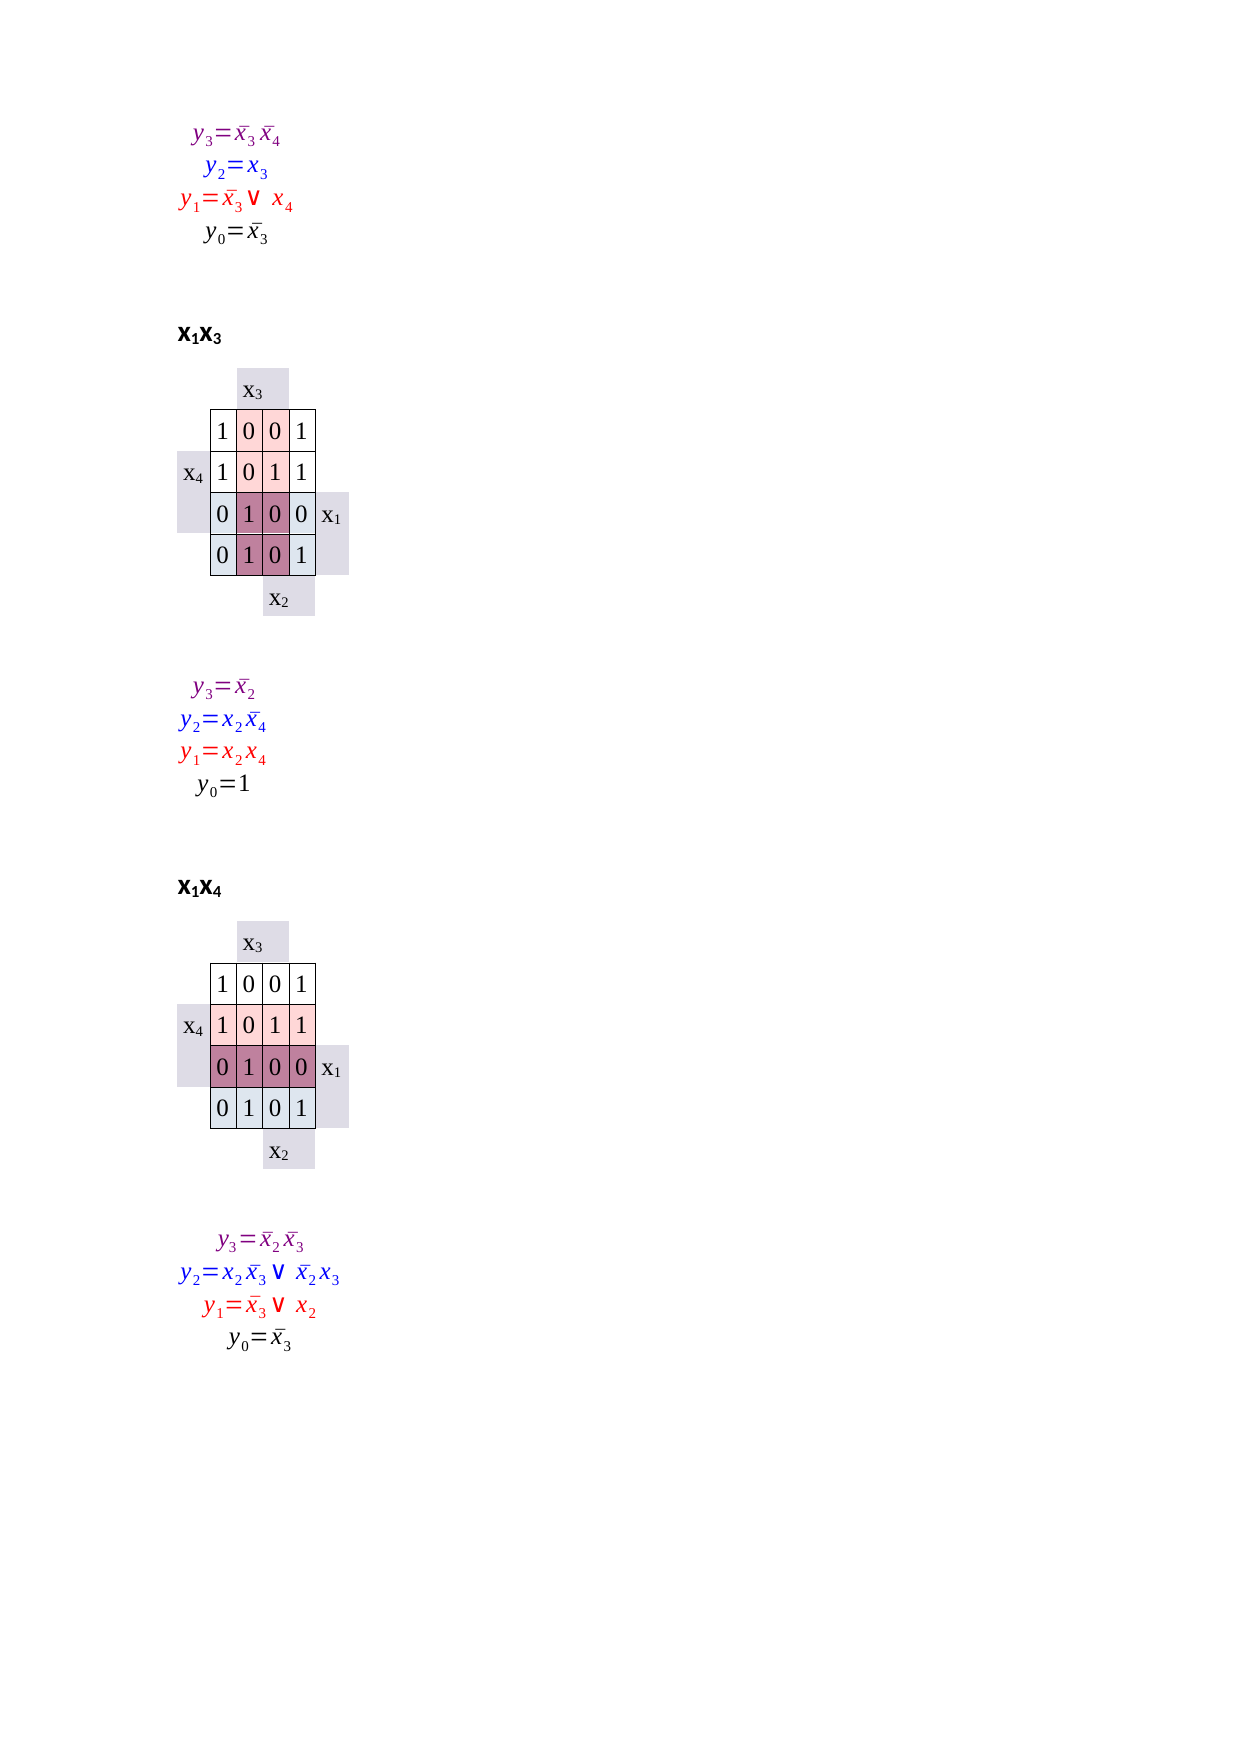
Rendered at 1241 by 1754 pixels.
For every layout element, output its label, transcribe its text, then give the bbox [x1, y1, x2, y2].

table_cell 0 [290, 1046, 315, 1087]
table_cell 1 [211, 964, 236, 1004]
table_cell x1 [316, 1045, 349, 1128]
table_cell x4 [177, 1004, 210, 1087]
table_cell 1 [263, 1005, 289, 1045]
table_cell 1 [290, 535, 315, 575]
table_cell 0 [211, 1088, 236, 1128]
table_cell [211, 576, 237, 616]
table_cell 1 [211, 1005, 236, 1045]
table_cell 1 [290, 410, 315, 451]
table_cell 1 [290, 452, 315, 492]
table_cell 1 [211, 452, 236, 492]
table_cell [237, 576, 263, 616]
table_cell 1 [263, 452, 289, 492]
table_cell 0 [211, 535, 236, 575]
table_cell 1 [290, 1005, 315, 1045]
table_cell 1 [237, 493, 262, 533]
table_cell [177, 963, 210, 1004]
table_cell 1 [237, 1088, 262, 1128]
table_cell [177, 409, 210, 451]
table_cell 0 [237, 410, 262, 451]
table_cell [316, 963, 349, 1004]
table_header x3 [237, 921, 289, 962]
table_cell 0 [263, 1088, 289, 1128]
table_cell 1 [237, 535, 262, 575]
table_header [177, 368, 211, 409]
table_header [211, 368, 237, 409]
table_header [289, 921, 315, 962]
table_cell 0 [211, 1046, 236, 1087]
table_cell x1 [316, 492, 349, 575]
table_cell 0 [263, 1046, 289, 1087]
table_cell 0 [263, 964, 289, 1004]
table_cell [316, 409, 349, 451]
table_cell 0 [237, 964, 262, 1004]
table_cell 0 [263, 535, 289, 575]
table_cell x4 [177, 451, 210, 533]
text x1x3 [177, 313, 1152, 348]
table_cell [316, 451, 349, 492]
table_cell 0 [290, 493, 315, 533]
table_cell 1 [237, 1046, 262, 1087]
table_cell 1 [290, 1088, 315, 1128]
text x1x4 [177, 866, 1152, 902]
table_cell 1 [211, 410, 236, 451]
table_cell 0 [237, 452, 262, 492]
table_cell 0 [263, 410, 289, 451]
table_header [315, 368, 349, 409]
table_cell [237, 1129, 263, 1169]
table_cell [177, 575, 211, 616]
table_cell [177, 1128, 211, 1169]
table_header [177, 921, 211, 962]
table_header [211, 921, 237, 962]
table_cell x2 [263, 1129, 315, 1169]
table_cell [316, 1004, 349, 1045]
table_cell x2 [263, 576, 315, 616]
table_cell 0 [263, 493, 289, 533]
table_cell [177, 1087, 210, 1128]
table_cell 0 [237, 1005, 262, 1045]
table_cell 0 [211, 493, 236, 533]
table_cell [315, 1128, 349, 1169]
table_cell [177, 534, 210, 575]
table_cell 1 [290, 964, 315, 1004]
table_cell [315, 575, 349, 616]
table_header [315, 921, 349, 962]
table_cell [211, 1129, 237, 1169]
table_header x3 [237, 368, 289, 409]
table_header [289, 368, 315, 409]
